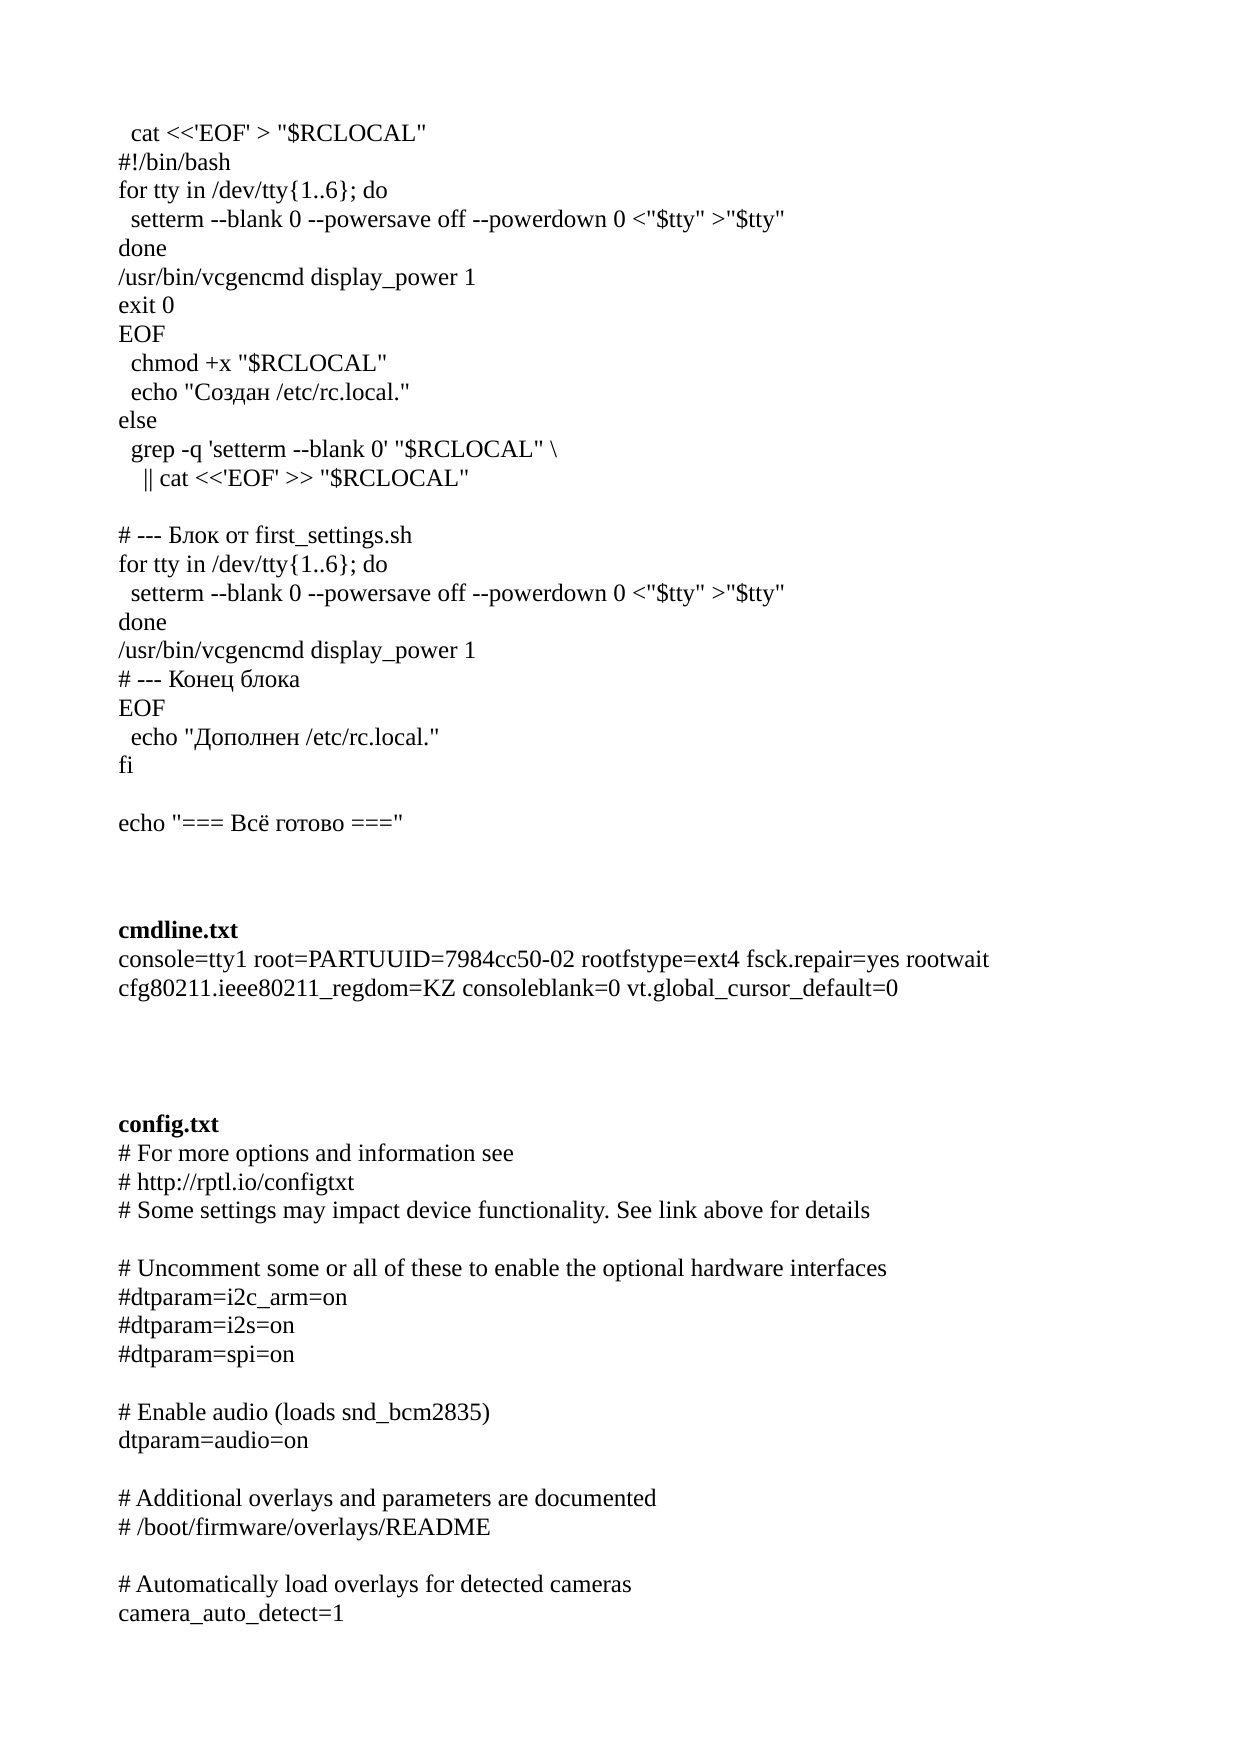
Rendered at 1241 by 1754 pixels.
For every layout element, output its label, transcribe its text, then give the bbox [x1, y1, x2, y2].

text cat <<'EOF' > "$RCLOCAL" #!/bin/bash for tty in /dev/tty{1..6}; do setterm --blank 0 --powersave off --powerdown 0 <"$tty" >"$tty" done /usr/bin/vcgencmd display_power 1 exit 0 EOF chmod +x "$RCLOCAL" echo "Создан /etc/rc.local." else grep -q 'setterm --blank 0' "$RCLOCAL" \ || cat <<'EOF' >> "$RCLOCAL" # --- Блок от first_settings.sh for tty in /dev/tty{1..6}; do setterm --blank 0 --powersave off --powerdown 0 <"$tty" >"$tty" done /usr/bin/vcgencmd display_power 1 # --- Конец блока EOF echo "Дополнен /etc/rc.local." fi echo "=== Всё готово ===" [118, 118, 1122, 866]
subtitle config.txt [118, 1109, 1122, 1138]
text # For more options and information see # http://rptl.io/configtxt # Some settings may impact device functionality. See link above for details # Uncomment some or all of these to enable the optional hardware interfaces #dtparam=i2c_arm=on #dtparam=i2s=on #dtparam=spi=on # Enable audio (loads snd_bcm2835) dtparam=audio=on # Additional overlays and parameters are documented # /boot/firmware/overlays/README # Automatically load overlays for detected cameras camera_auto_detect=1 [118, 1138, 1122, 1627]
text console=tty1 root=PARTUUID=7984cc50-02 rootfstype=ext4 fsck.repair=yes rootwait cfg80211.ieee80211_regdom=KZ consoleblank=0 vt.global_cursor_default=0 [118, 944, 1122, 1059]
subtitle cmdline.txt [118, 916, 1122, 944]
